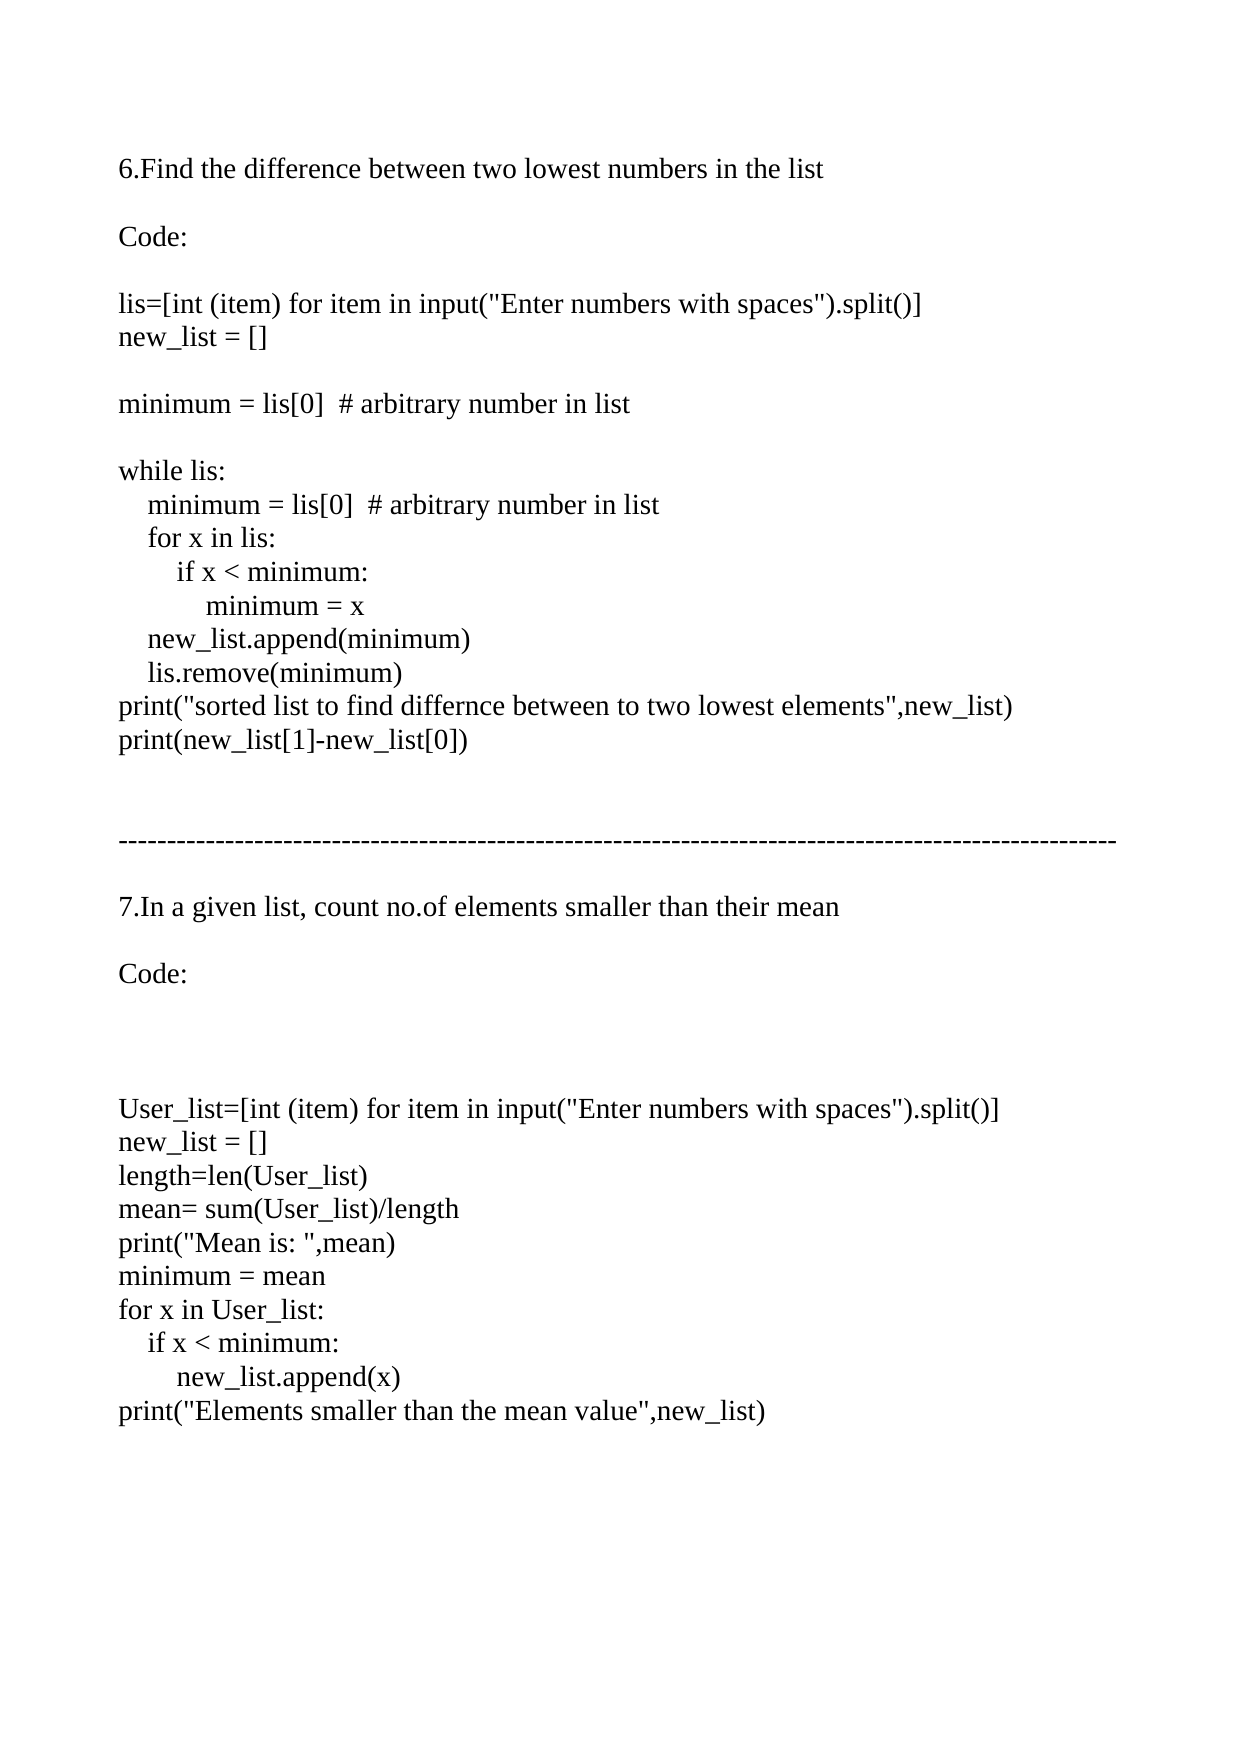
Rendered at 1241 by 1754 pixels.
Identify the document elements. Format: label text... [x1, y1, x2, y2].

text minimum = lis[0] # arbitrary number in list [118, 386, 1122, 420]
text 6.Find the difference between two lowest numbers in the list [118, 152, 1122, 185]
text print("Elements smaller than the mean value",new_list) [118, 1393, 1122, 1426]
text if x < minimum: [118, 1326, 1122, 1359]
text new_list = [] [118, 319, 1122, 353]
text mean= sum(User_list)/length [118, 1191, 1122, 1225]
text print(new_list[1]-new_list[0]) [118, 722, 1122, 755]
text print("sorted list to find differnce between to two lowest elements",new_list) [118, 688, 1122, 722]
text new_list = [] [118, 1124, 1122, 1158]
text minimum = x [118, 588, 1122, 621]
text for x in lis: [118, 521, 1122, 554]
text minimum = lis[0] # arbitrary number in list [118, 487, 1122, 521]
text while lis: [118, 453, 1122, 487]
text User_list=[int (item) for item in input("Enter numbers with spaces").split()] [118, 1091, 1122, 1124]
text Code: [118, 957, 1122, 990]
text Code: [118, 219, 1122, 252]
text ------------------------------------------------------------------------------------------------------- [118, 822, 1122, 856]
text lis.remove(minimum) [118, 655, 1122, 688]
text for x in User_list: [118, 1292, 1122, 1326]
text new_list.append(minimum) [118, 621, 1122, 655]
text minimum = mean [118, 1258, 1122, 1292]
text lis=[int (item) for item in input("Enter numbers with spaces").split()] [118, 286, 1122, 319]
text new_list.append(x) [118, 1359, 1122, 1393]
text print("Mean is: ",mean) [118, 1225, 1122, 1258]
text if x < minimum: [118, 554, 1122, 588]
text 7.In a given list, count no.of elements smaller than their mean [118, 889, 1122, 923]
text length=len(User_list) [118, 1158, 1122, 1191]
